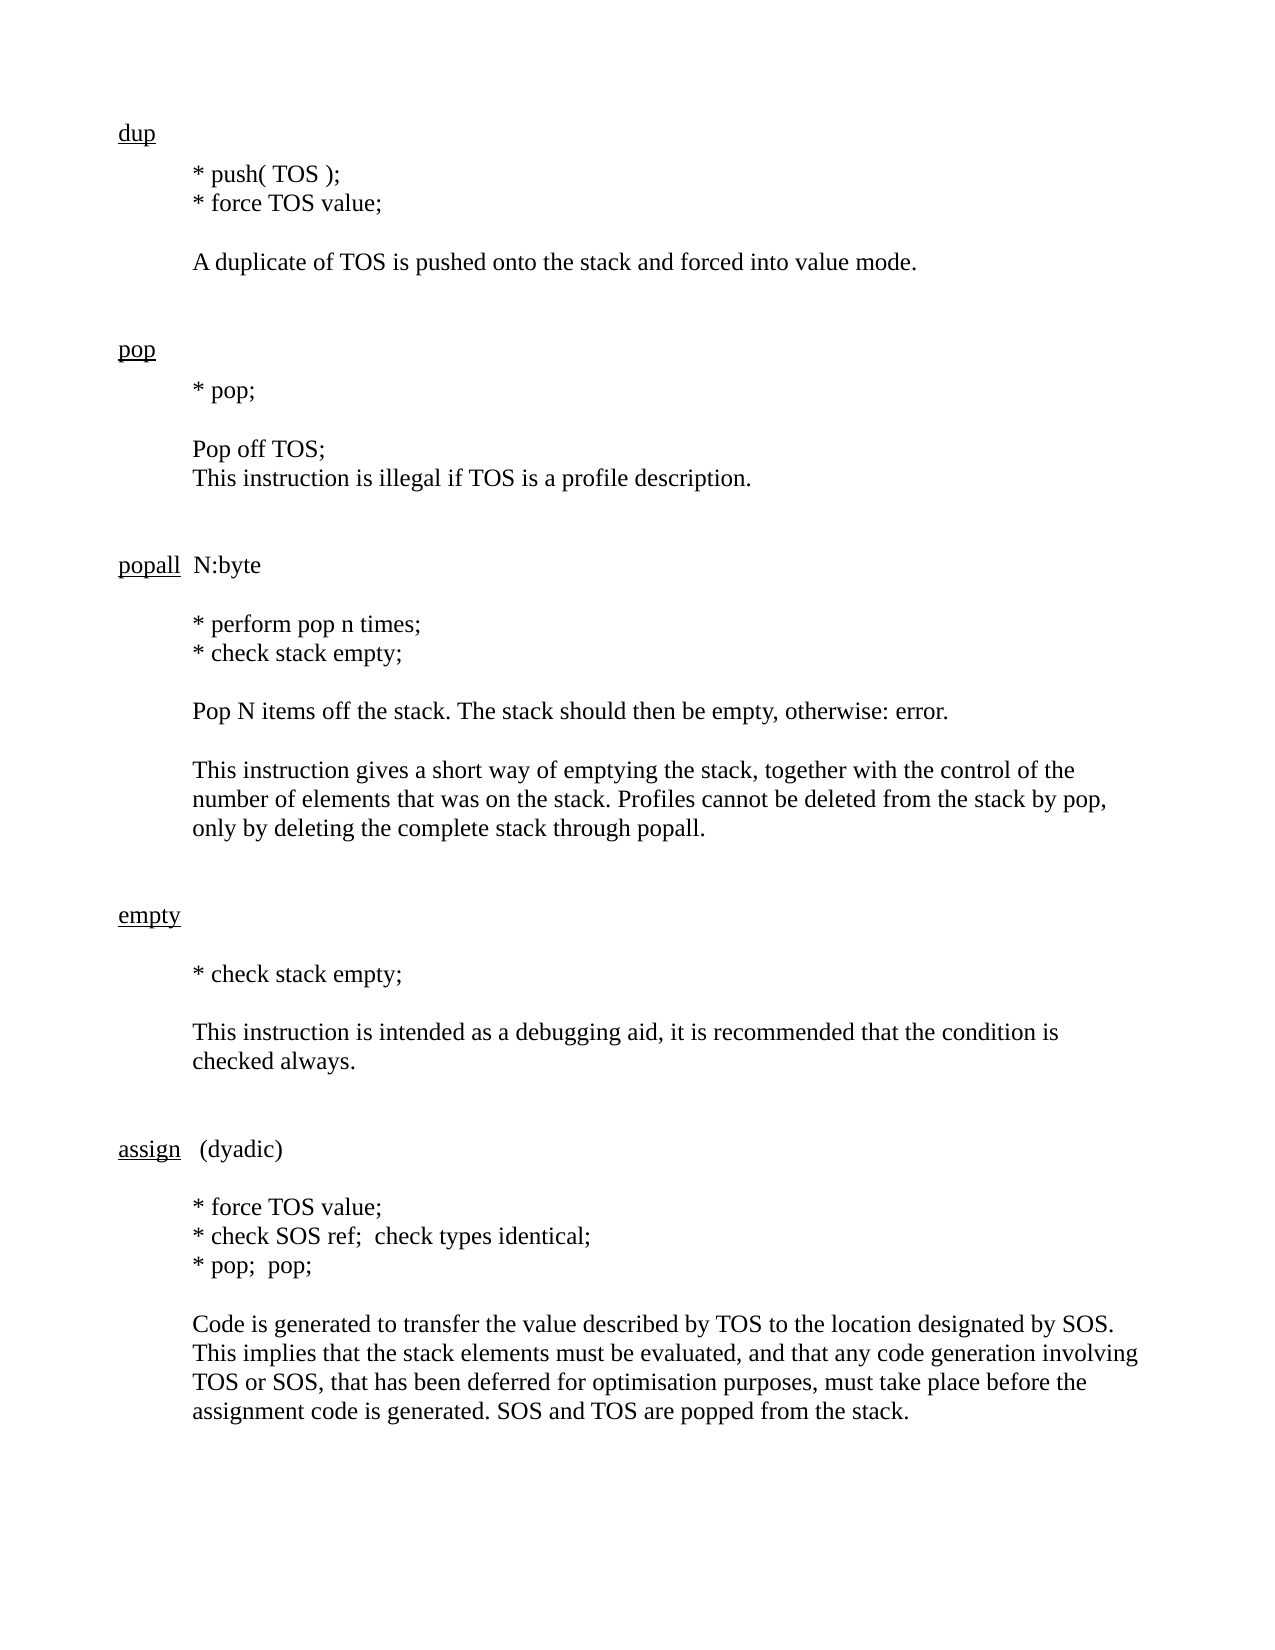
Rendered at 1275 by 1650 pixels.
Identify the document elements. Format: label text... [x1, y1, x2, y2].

text checked always. [118, 1046, 1157, 1075]
text popall N:byte [118, 551, 1157, 579]
text * check SOS ref; check types identical; [118, 1221, 1157, 1250]
text Pop N items off the stack. The stack should then be empty, otherwise: error. [118, 696, 1157, 725]
text * pop; pop; [118, 1251, 1157, 1279]
text dup [118, 118, 1157, 147]
text This instruction is illegal if TOS is a profile description. [118, 463, 1157, 492]
text assign (dyadic) [118, 1134, 1157, 1163]
text only by deleting the complete stack through popall. [118, 813, 1157, 842]
text pop [118, 334, 1157, 363]
text * perform pop n times; [118, 609, 1157, 638]
text * pop; [118, 376, 1157, 404]
text Pop off TOS; [118, 434, 1157, 463]
text A duplicate of TOS is pushed onto the stack and forced into value mode. [118, 247, 1157, 276]
text * force TOS value; [118, 188, 1157, 217]
text empty [118, 901, 1157, 929]
text This instruction gives a short way of emptying the stack, together with the control of the [118, 755, 1157, 783]
text * force TOS value; [118, 1192, 1157, 1221]
text TOS or SOS, that has been deferred for optimisation purposes, must take place before the [118, 1367, 1157, 1396]
text assignment code is generated. SOS and TOS are popped from the stack. [118, 1396, 1157, 1425]
text number of elements that was on the stack. Profiles cannot be deleted from the stack by pop, [118, 784, 1157, 813]
text This instruction is intended as a debugging aid, it is recommended that the condition is [118, 1017, 1157, 1046]
text * push( TOS ); [118, 159, 1157, 188]
text * check stack empty; [118, 638, 1157, 667]
text * check stack empty; [118, 959, 1157, 988]
text Code is generated to transfer the value described by TOS to the location designated by SOS. This implies that the stack elements must be evaluated, and that any code generation involving [118, 1309, 1157, 1366]
